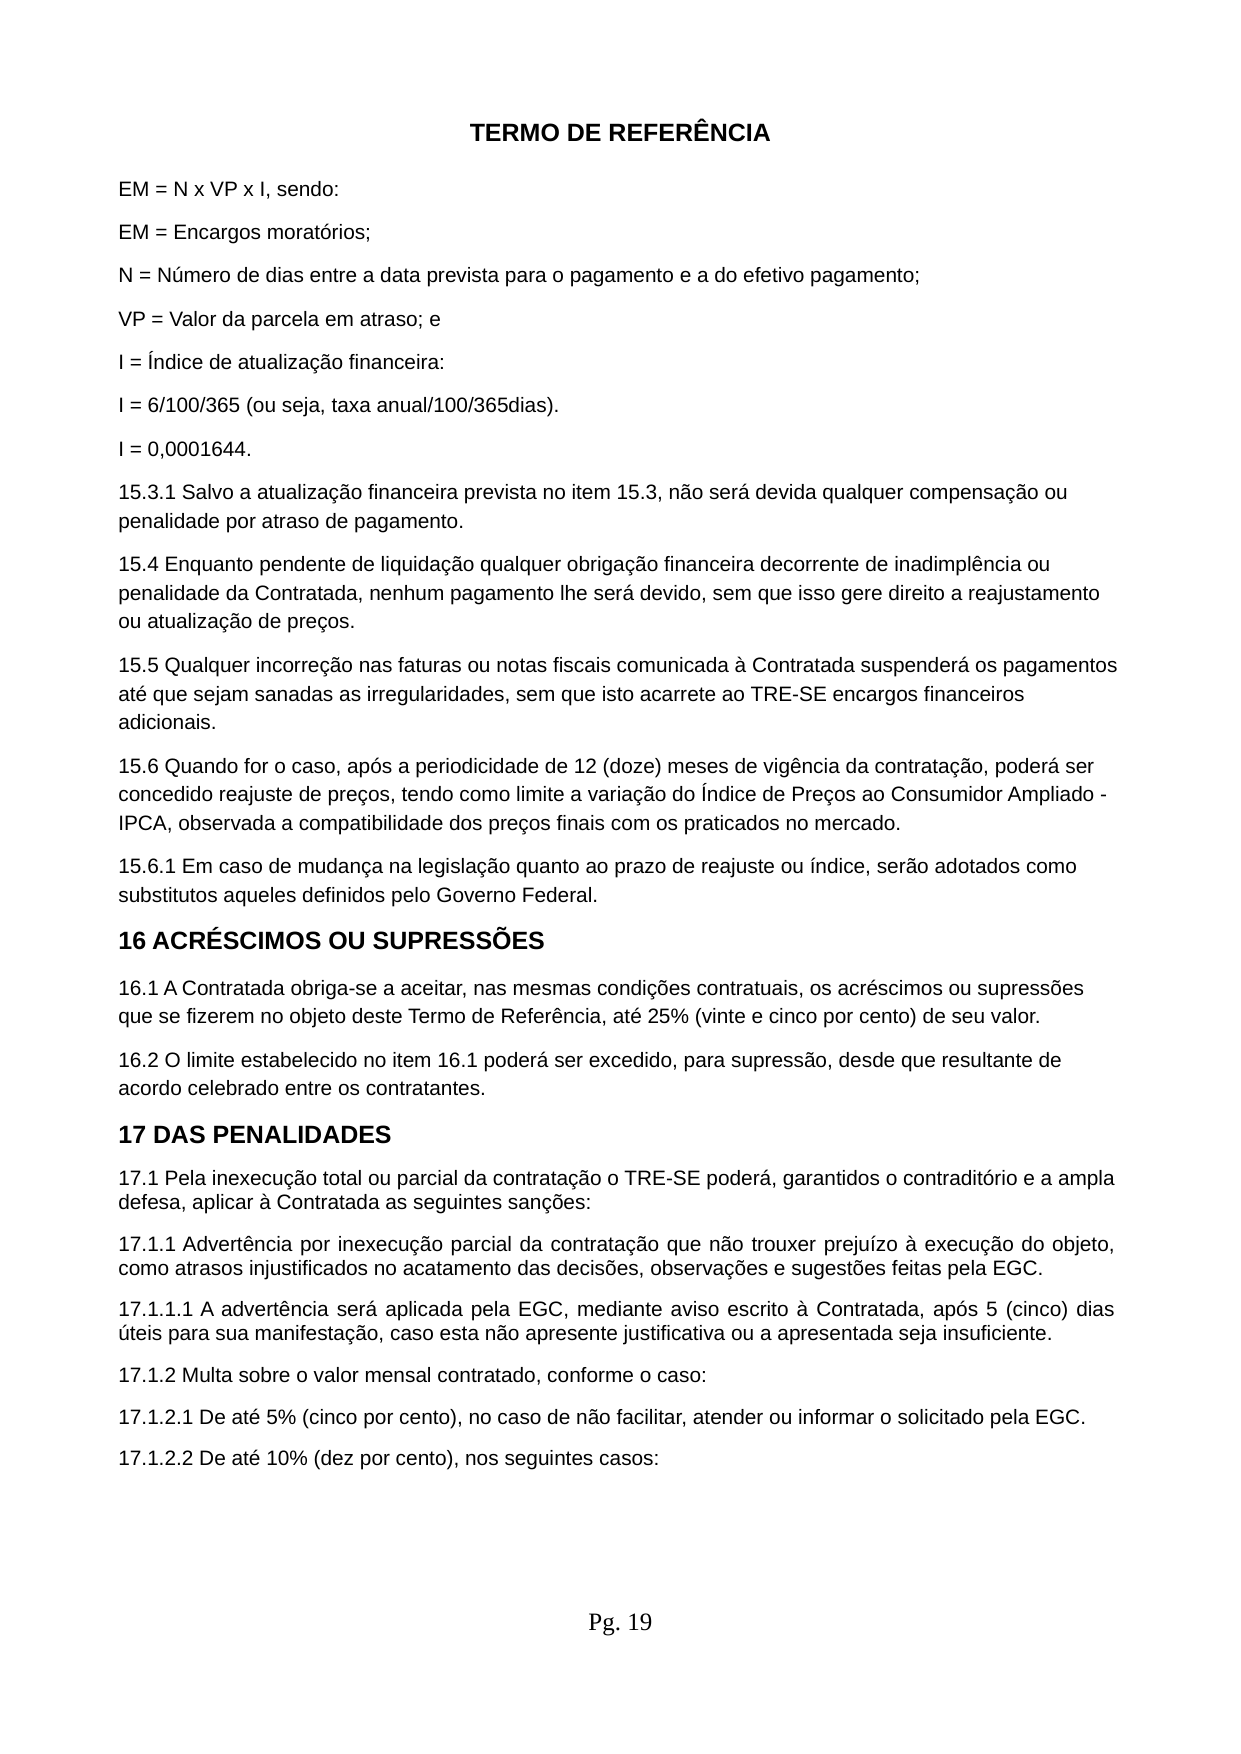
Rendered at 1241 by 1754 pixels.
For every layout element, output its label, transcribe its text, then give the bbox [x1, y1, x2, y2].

text 15.5 Qualquer incorreção nas faturas ou notas fiscais comunicada à Contratada suspenderá os pagamentos até que sejam sanadas as irregularidades, sem que isto acarrete ao TRE-SE encargos financeiros adicionais. [118, 653, 1122, 734]
text I = Índice de atualização financeira: [118, 350, 1122, 374]
text I = 0,0001644. [118, 436, 1122, 460]
text 17.1 Pela inexecução total ou parcial da contratação o TRE-SE poderá, garantidos o contraditório e a ampla defesa, aplicar à Contratada as seguintes sanções: [118, 1166, 1116, 1214]
text 16.2 O limite estabelecido no item 16.1 poderá ser excedido, para supressão, desde que resultante de acordo celebrado entre os contratantes. [118, 1047, 1122, 1100]
text 16.1 A Contratada obriga-se a aceitar, nas mesmas condições contratuais, os acréscimos ou supressões que se fizerem no objeto deste Termo de Referência, até 25% (vinte e cinco por cento) de seu valor. [118, 975, 1122, 1028]
text 15.6 Quando for o caso, após a periodicidade de 12 (doze) meses de vigência da contratação, poderá ser concedido reajuste de preços, tendo como limite a variação do Índice de Preços ao Consumidor Ampliado - IPCA, observada a compatibilidade dos preços finais com os praticados no mercado. [118, 753, 1122, 835]
text VP = Valor da parcela em atraso; e [118, 306, 1122, 330]
text 17.1.2 Multa sobre o valor mensal contratado, conforme o caso: [118, 1363, 1116, 1387]
text 15.4 Enquanto pendente de liquidação qualquer obrigação financeira decorrente de inadimplência ou penalidade da Contratada, nenhum pagamento lhe será devido, sem que isso gere direito a reajustamento ou atualização de preços. [118, 552, 1122, 633]
text EM = Encargos moratórios; [118, 220, 1122, 244]
text 17.1.1 Advertência por inexecução parcial da contratação que não trouxer prejuízo à execução do objeto, como atrasos injustificados no acatamento das decisões, observações e sugestões feitas pela EGC. [118, 1232, 1116, 1279]
text EM = N x VP x I, sendo: [118, 176, 1122, 200]
text 16 ACRÉSCIMOS OU SUPRESSÕES [118, 926, 1122, 955]
text 17.1.1.1 A advertência será aplicada pela EGC, mediante aviso escrito à Contratada, após 5 (cinco) dias úteis para sua manifestação, caso esta não apresente justificativa ou a apresentada seja insuficiente. [118, 1297, 1116, 1345]
text I = 6/100/365 (ou seja, taxa anual/100/365dias). [118, 393, 1122, 417]
text 17.1.2.1 De até 5% (cinco por cento), no caso de não facilitar, atender ou informar o solicitado pela EGC. [118, 1404, 1116, 1428]
text 15.6.1 Em caso de mudança na legislação quanto ao prazo de reajuste ou índice, serão adotados como substitutos aqueles definidos pelo Governo Federal. [118, 854, 1122, 907]
text 15.3.1 Salvo a atualização financeira prevista no item 15.3, não será devida qualquer compensação ou penalidade por atraso de pagamento. [118, 480, 1122, 532]
text 17.1.2.2 De até 10% (dez por cento), nos seguintes casos: [118, 1446, 1116, 1470]
text N = Número de dias entre a data prevista para o pagamento e a do efetivo pagamento; [118, 263, 1122, 287]
text 17 DAS PENALIDADES [118, 1119, 1116, 1148]
